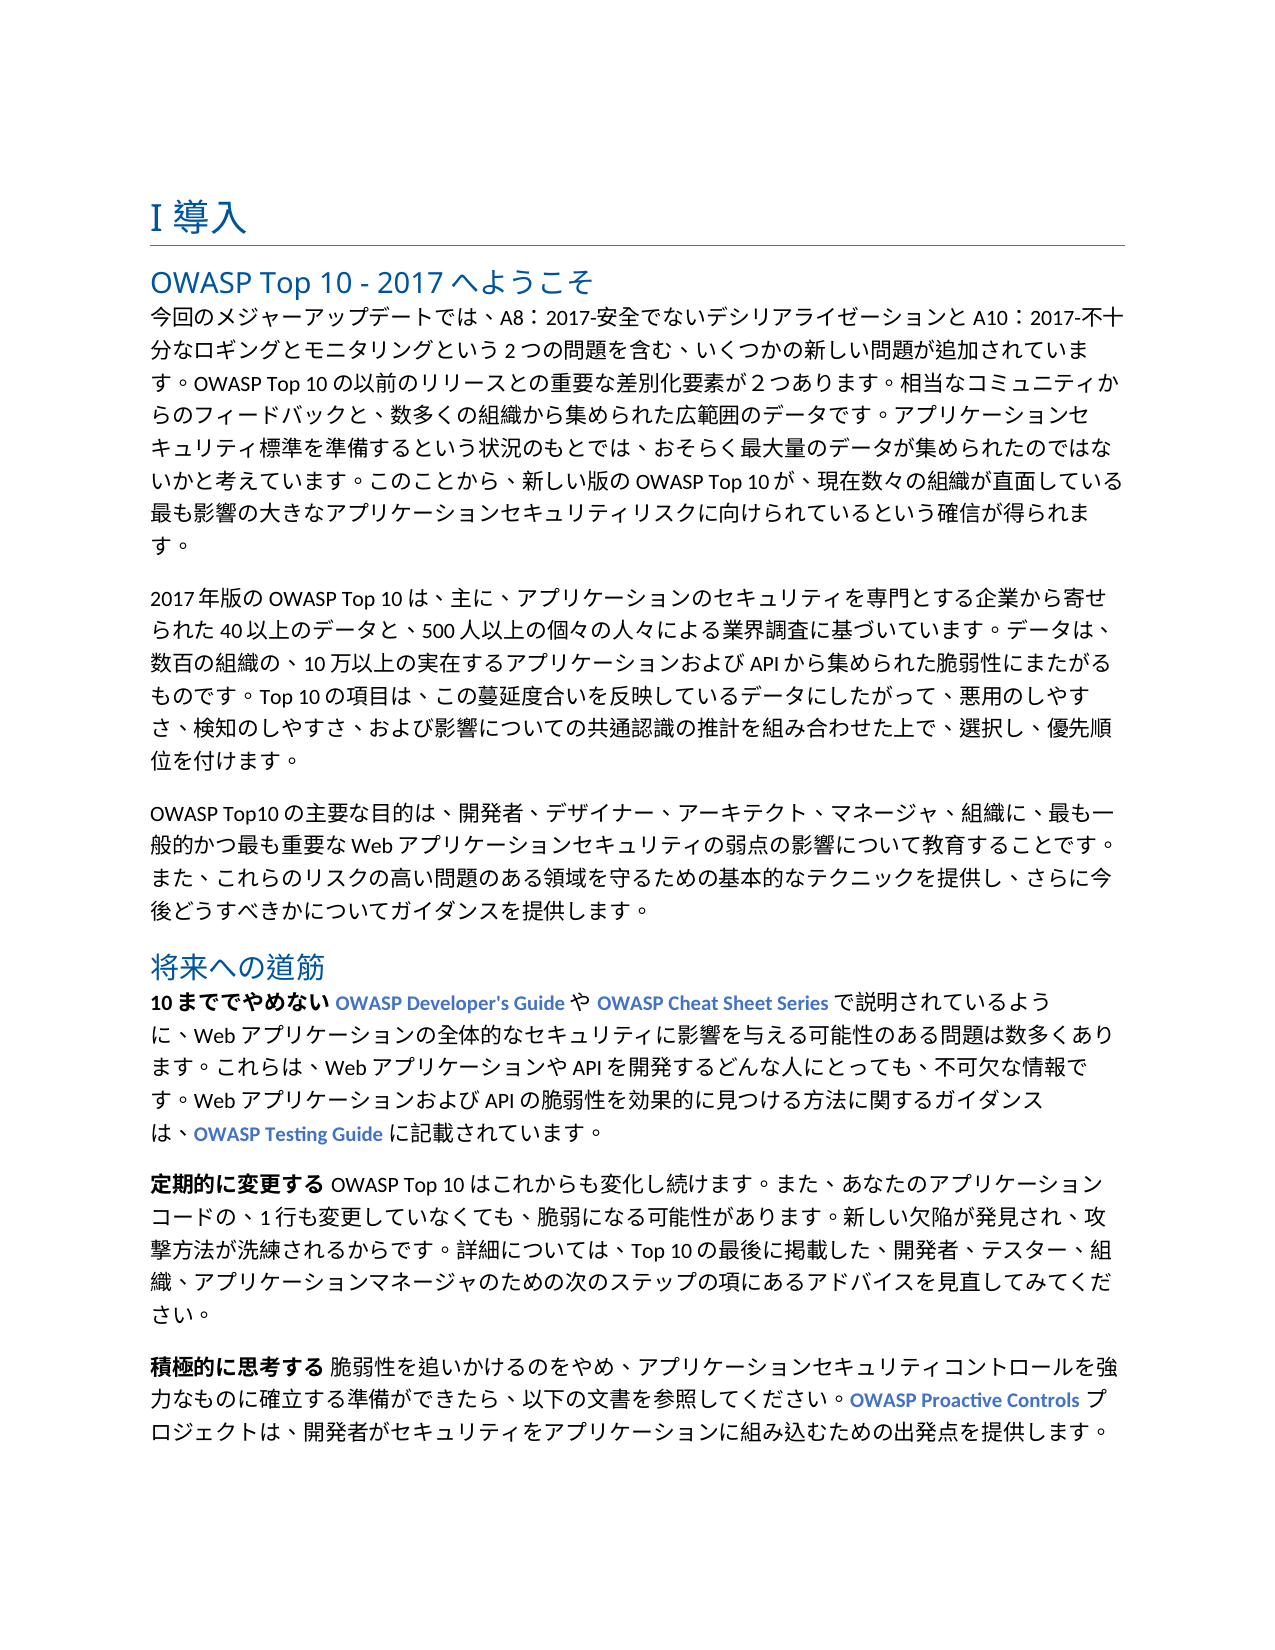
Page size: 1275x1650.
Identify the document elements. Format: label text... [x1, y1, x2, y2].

text 積極的に思考する 脆弱性を追いかけるのをやめ、アプリケーションセキュリティコントロールを強力なものに確立する準備ができたら、以下の文書を参照してください。OWASP Proactive Controls プロジェクトは、開発者がセキュリティをアプリケーションに組み込むための出発点を提供します。 [150, 1351, 1125, 1447]
subtitle OWASP Top 10 - 2017へようこそ [150, 262, 1125, 302]
text 今回のメジャーアップデートでは、A8：2017-安全でないデシリアライゼーションとA10：2017-不十分なロギングとモニタリングという2つの問題を含む、いくつかの新しい問題が追加されています。OWASP Top 10の以前のリリースとの重要な差別化要素が２つあります。相当なコミュニティからのフィードバックと、数多くの組織から集められた広範囲のデータです。アプリケーションセキュリティ標準を準備するという状況のもとでは、おそらく最大量のデータが集められたのではないかと考えています。このことから、新しい版のOWASP Top 10が、現在数々の組織が直面している最も影響の大きなアプリケーションセキュリティリスクに向けられているという確信が得られます。 [150, 302, 1125, 561]
subtitle I 導入 [150, 192, 1125, 245]
text 10まででやめない OWASP Developer's Guideや OWASP Cheat Sheet Seriesで説明されているように、Webアプリケーションの全体的なセキュリティに影響を与える可能性のある問題は数多くあります。これらは、WebアプリケーションやAPIを開発するどんな人にとっても、不可欠な情報です。WebアプリケーションおよびAPIの脆弱性を効果的に見つける方法に関するガイダンスは、OWASP Testing Guide に記載されています。 [150, 987, 1125, 1147]
text 2017年版のOWASP Top 10は、主に、アプリケーションのセキュリティを専門とする企業から寄せられた40以上のデータと、500人以上の個々の人々による業界調査に基づいています。データは、数百の組織の、10万以上の実在するアプリケーションおよびAPIから集められた脆弱性にまたがるものです。Top 10の項目は、この蔓延度合いを反映しているデータにしたがって、悪用のしやすさ、検知のしやすさ、および影響についての共通認識の推計を組み合わせた上で、選択し、優先順位を付けます。 [150, 583, 1125, 776]
subtitle 将来への道筋 [150, 947, 1125, 987]
text 定期的に変更する OWASP Top 10はこれからも変化し続けます。また、あなたのアプリケーションコードの、1行も変更していなくても、脆弱になる可能性があります。新しい欠陥が発見され、攻撃方法が洗練されるからです。詳細については、Top 10の最後に掲載した、開発者、テスター、組織、アプリケーションマネージャのための次のステップの項にあるアドバイスを見直してみてください。 [150, 1169, 1125, 1330]
text OWASP Top10の主要な目的は、開発者、デザイナー、アーキテクト、マネージャ、組織に、最も一般的かつ最も重要なWebアプリケーションセキュリティの弱点の影響について教育することです。また、これらのリスクの高い問題のある領域を守るための基本的なテクニックを提供し、さらに今後どうすべきかについてガイダンスを提供します。 [150, 798, 1125, 926]
